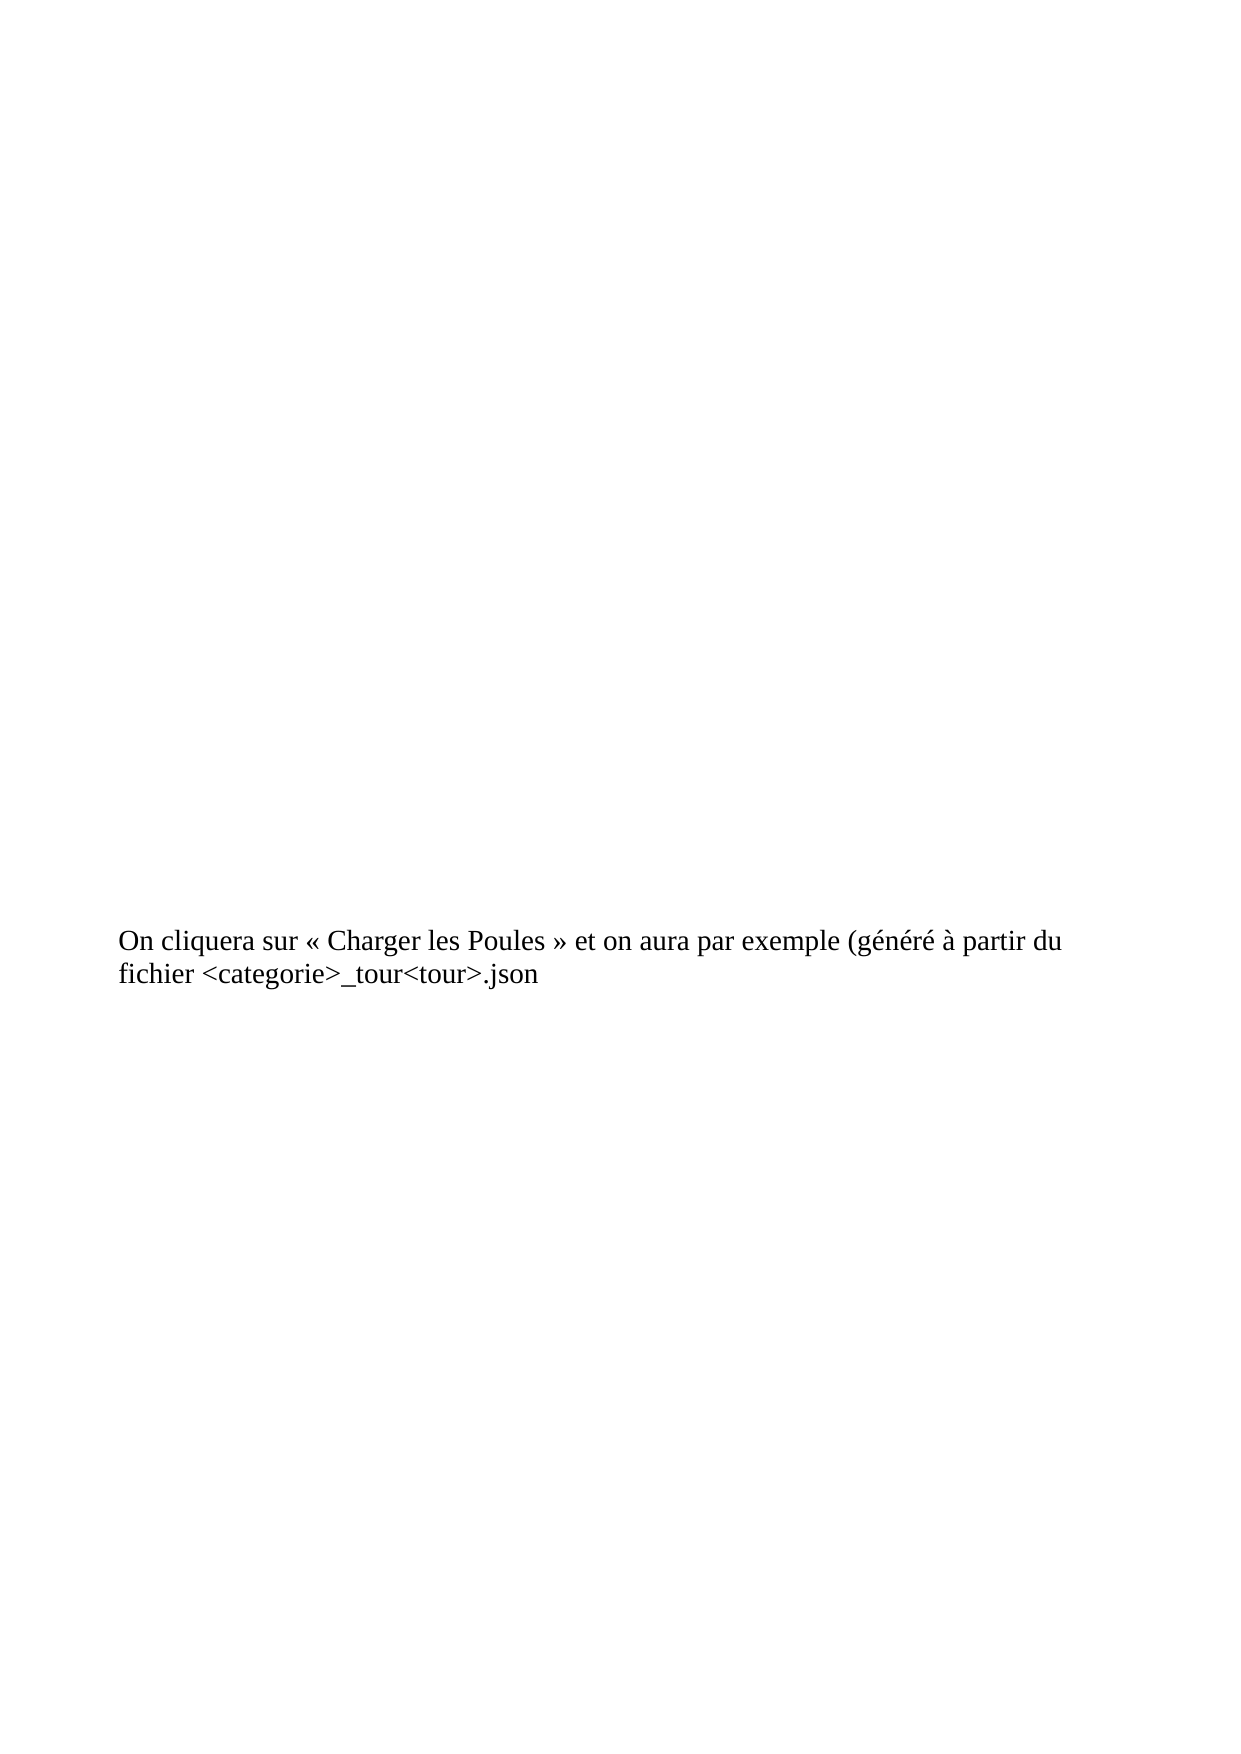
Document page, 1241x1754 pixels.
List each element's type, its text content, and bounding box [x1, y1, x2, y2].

text On cliquera sur « Charger les Poules » et on aura par exemple (généré à partir du fichier <categorie>_tour<tour>.json [118, 923, 1122, 990]
